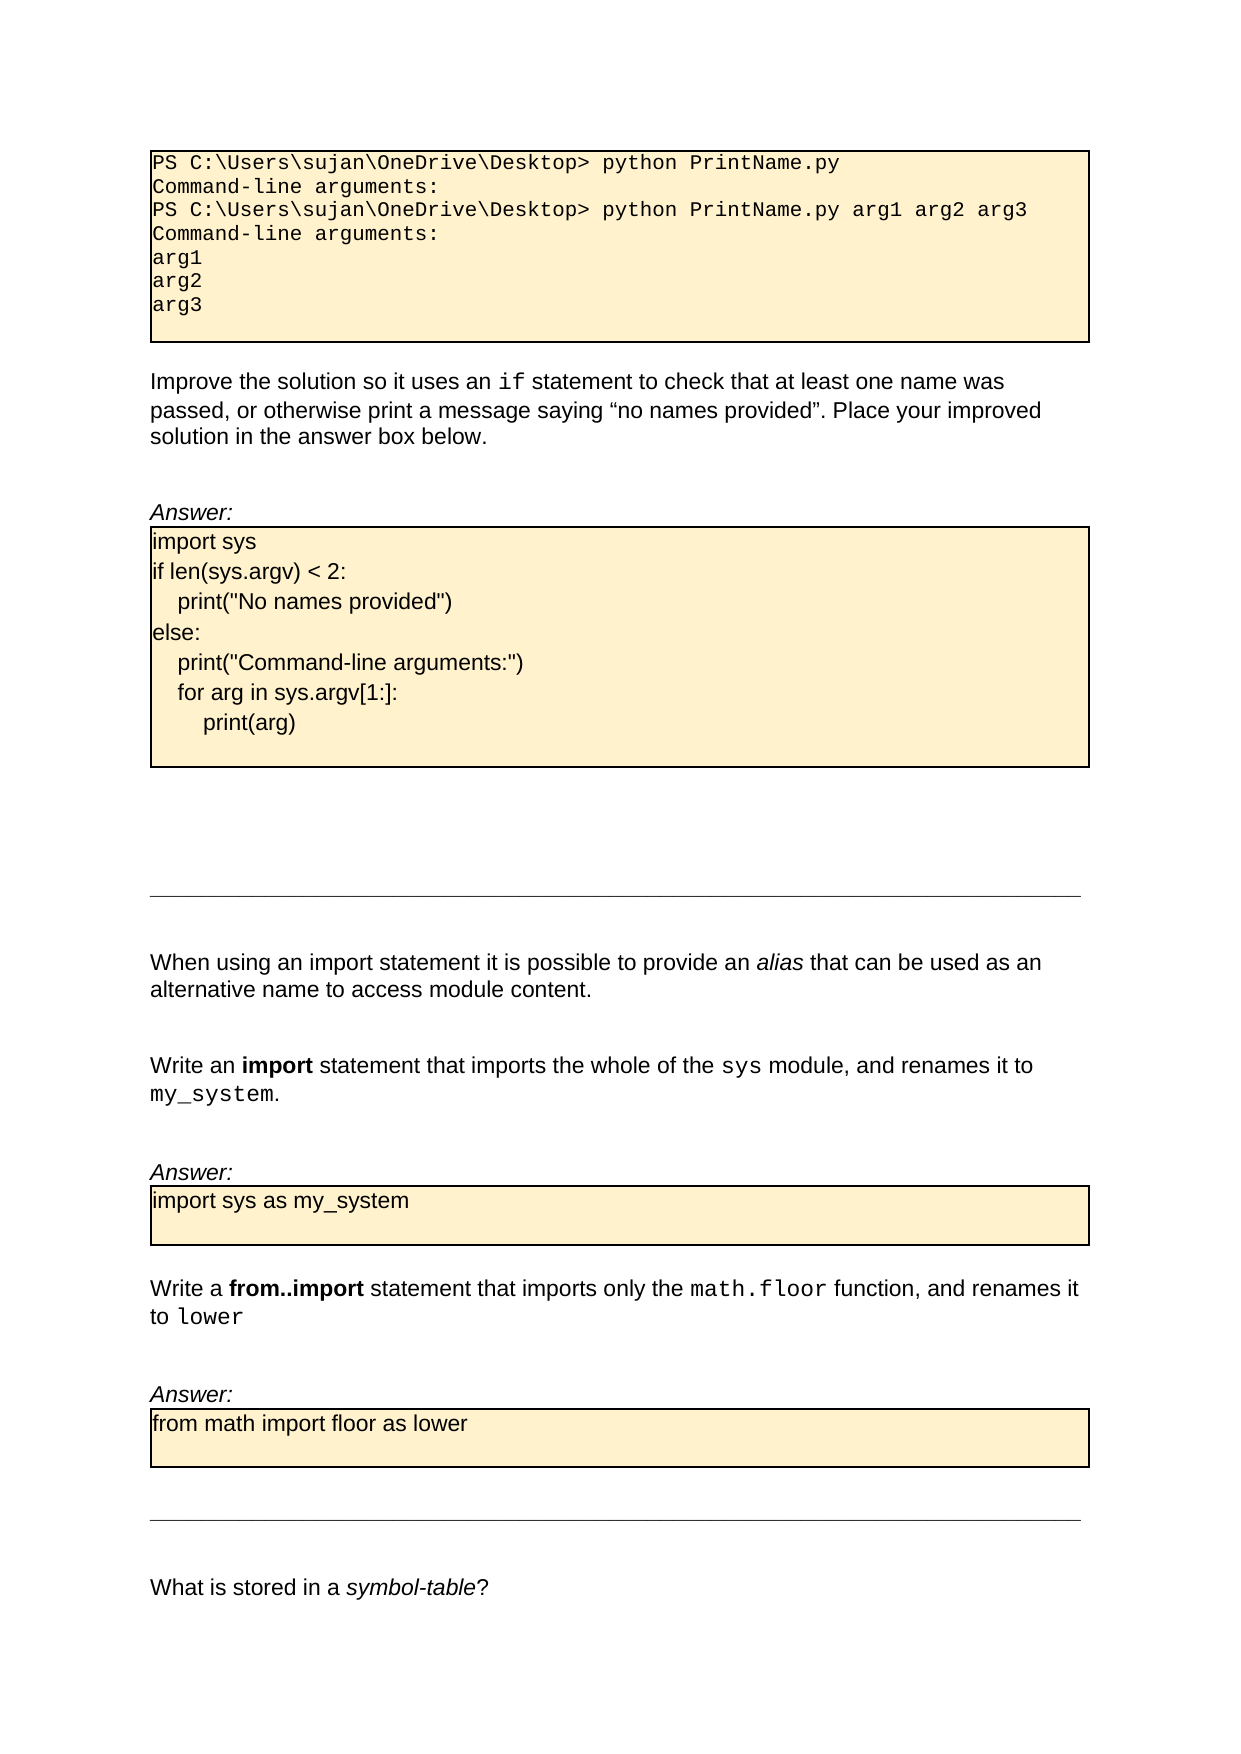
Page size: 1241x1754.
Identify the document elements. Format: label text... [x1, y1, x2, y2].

text import sys [152, 528, 1088, 554]
text Command-line arguments: [152, 221, 1088, 244]
text Command-line arguments: [152, 174, 1088, 197]
text Improve the solution so it uses an if statement to check that at least one name was passed, or otherwise print a message saying “no names provided”. Place your improved solution in the answer box below. [150, 368, 1090, 449]
text arg2 [152, 268, 1088, 292]
text Answer: [150, 1159, 1090, 1185]
text _________________________________________________________________________ [150, 873, 1090, 899]
text _________________________________________________________________________ [150, 1497, 1090, 1523]
text Write a from..import statement that imports only the math.floor function, and renames it to lower [150, 1274, 1090, 1331]
text print("No names provided") [152, 586, 1088, 614]
text Answer: [150, 1381, 1090, 1408]
text What is stored in a symbol-table? [150, 1573, 1090, 1600]
text arg1 [152, 244, 1088, 268]
text else: [152, 616, 1088, 645]
text When using an import statement it is possible to provide an alias that can be used as an alternative name to access module content. [150, 949, 1090, 1002]
text from math import floor as lower [152, 1410, 1088, 1436]
text arg3 [152, 292, 1088, 316]
text if len(sys.argv) < 2: [152, 556, 1088, 584]
text import sys as my_system [152, 1187, 1088, 1213]
text print("Command-line arguments:") [152, 647, 1088, 675]
text PS C:\Users\sujan\OneDrive\Desktop> python PrintName.py arg1 arg2 arg3 [152, 197, 1088, 221]
text Answer: [150, 499, 1090, 526]
text print(arg) [152, 707, 1088, 735]
text Write an import statement that imports the whole of the sys module, and renames it to my_system. [150, 1052, 1090, 1109]
text PS C:\Users\sujan\OneDrive\Desktop> python PrintName.py [152, 152, 1088, 174]
text for arg in sys.argv[1:]: [152, 677, 1088, 705]
